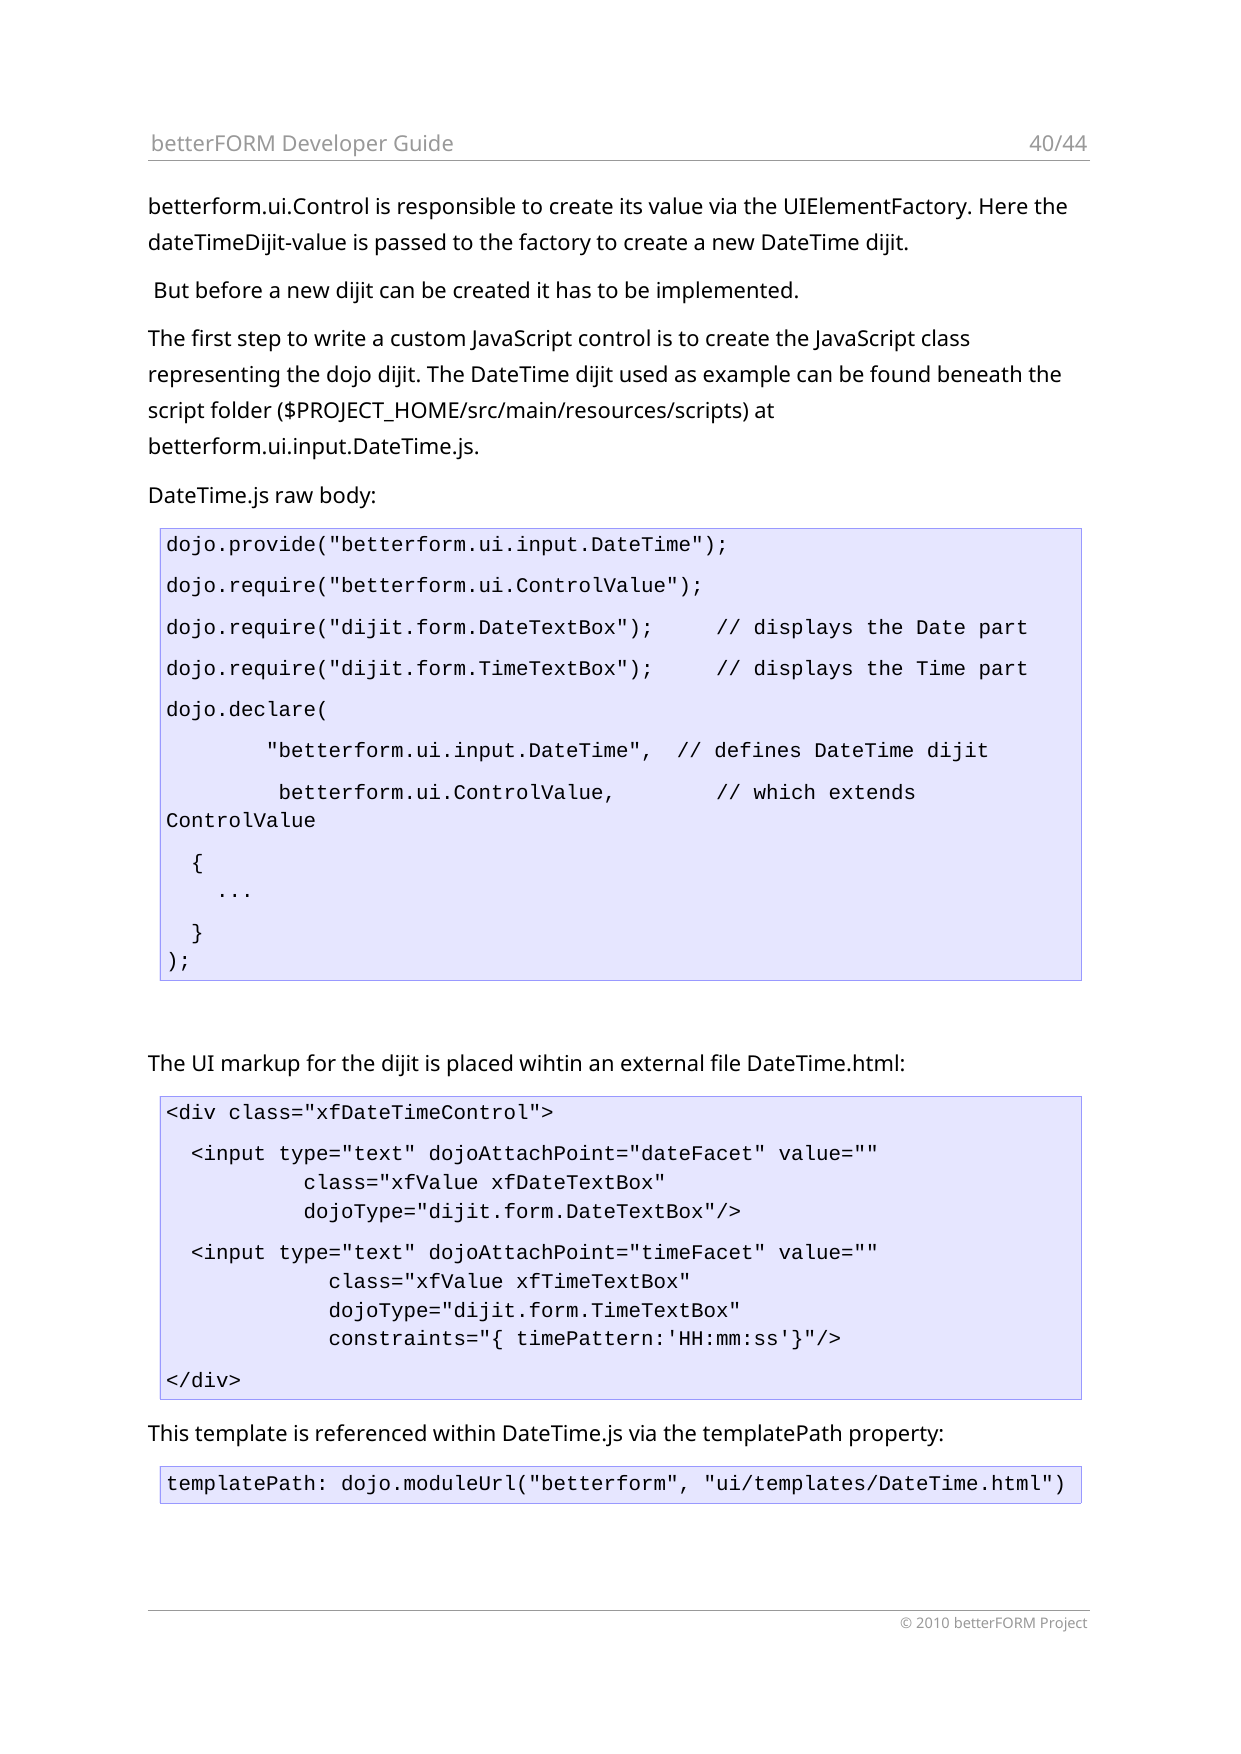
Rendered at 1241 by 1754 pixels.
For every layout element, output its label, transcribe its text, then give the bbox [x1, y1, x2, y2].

text betterform.ui.Control is responsible to create its value via the UIElementFactory. Here the dateTimeDijit-value is passed to the factory to create a new DateTime dijit. [148, 191, 1090, 256]
text <input type="text" dojoAttachPoint="dateFacet" value="" class="xfValue xfDateTextBox" dojoType="dijit.form.DateTextBox"/> [161, 1137, 1081, 1225]
text dojo.require("betterform.ui.ControlValue"); [161, 569, 1081, 599]
text dojo.require("dijit.form.DateTextBox"); // displays the Date part [161, 611, 1081, 641]
text betterform.ui.ControlValue, // which extends ControlValue [161, 776, 1081, 834]
text dojo.declare( [161, 693, 1081, 723]
text <div class="xfDateTimeControl"> [161, 1097, 1081, 1126]
text "betterform.ui.input.DateTime", // defines DateTime dijit [161, 734, 1081, 764]
text But before a new dijit can be created it has to be implemented. [148, 275, 1090, 305]
text </div> [161, 1363, 1081, 1399]
text <input type="text" dojoAttachPoint="timeFacet" value="" class="xfValue xfTimeTextBox" dojoType="dijit.form.TimeTextBox" constraints="{ timePattern:'HH:mm:ss'}"/> [161, 1236, 1081, 1352]
text templatePath: dojo.moduleUrl("betterform", "ui/templates/DateTime.html") [161, 1467, 1081, 1503]
text } ); [161, 916, 1081, 980]
text dojo.provide("betterform.ui.input.DateTime"); [161, 529, 1081, 558]
text This template is referenced within DateTime.js via the templatePath property: [148, 1418, 1090, 1448]
text DateTime.js raw body: [148, 479, 1090, 509]
text dojo.require("dijit.form.TimeTextBox"); // displays the Time part [161, 652, 1081, 682]
text The first step to write a custom JavaScript control is to create the JavaScript class representing the dojo dijit. The DateTime dijit used as example can be found beneath the script folder ($PROJECT_HOME/src/main/resources/scripts) at betterform.ui.input.DateTime.js. [148, 323, 1090, 461]
text The UI markup for the dijit is placed wihtin an external file DateTime.html: [148, 1047, 1090, 1077]
text { ... [161, 846, 1081, 904]
